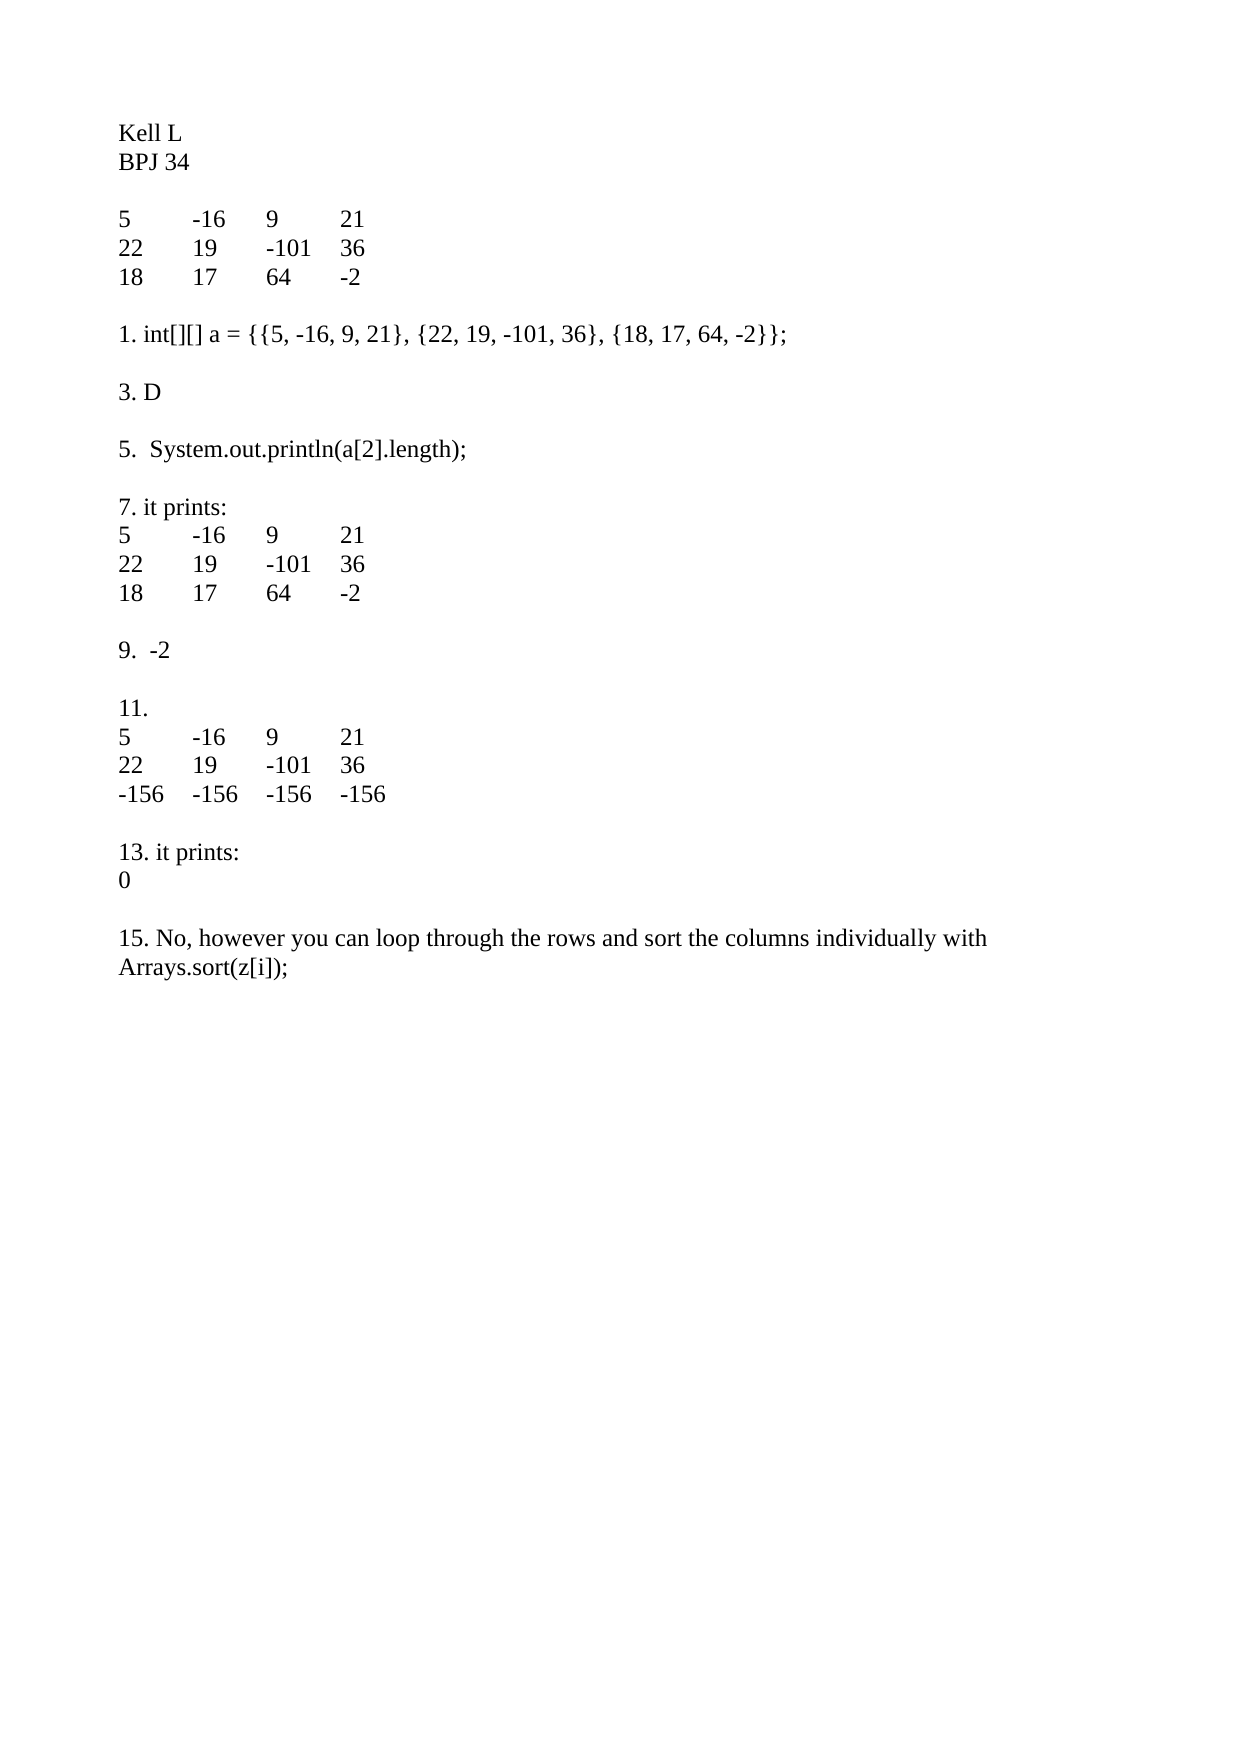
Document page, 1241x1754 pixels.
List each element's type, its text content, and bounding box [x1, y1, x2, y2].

text 18 17 64 -2 [118, 578, 1122, 607]
text 5 -16 9 21 [118, 521, 1122, 549]
text 5 -16 9 21 [118, 722, 1122, 751]
text 22 19 -101 36 [118, 751, 1122, 779]
text 22 19 -101 36 [118, 233, 1122, 262]
text 13. it prints: [118, 837, 1122, 866]
text 22 19 -101 36 [118, 549, 1122, 578]
text 9. -2 [118, 636, 1122, 664]
text 5 -16 9 21 [118, 204, 1122, 233]
text 7. it prints: [118, 492, 1122, 521]
text -156 -156 -156 -156 [118, 779, 1122, 808]
text 0 [118, 866, 1122, 894]
text BPJ 34 [118, 147, 1122, 176]
text 11. [118, 693, 1122, 722]
text 1. int[][] a = {{5, -16, 9, 21}, {22, 19, -101, 36}, {18, 17, 64, -2}}; [118, 319, 1122, 348]
text 3. D [118, 377, 1122, 406]
text 15. No, however you can loop through the rows and sort the columns individually with Arrays.sort(z[i]); [118, 923, 1122, 981]
text 18 17 64 -2 [118, 262, 1122, 291]
text 5. System.out.println(a[2].length); [118, 434, 1122, 463]
text Kell L [118, 118, 1122, 147]
